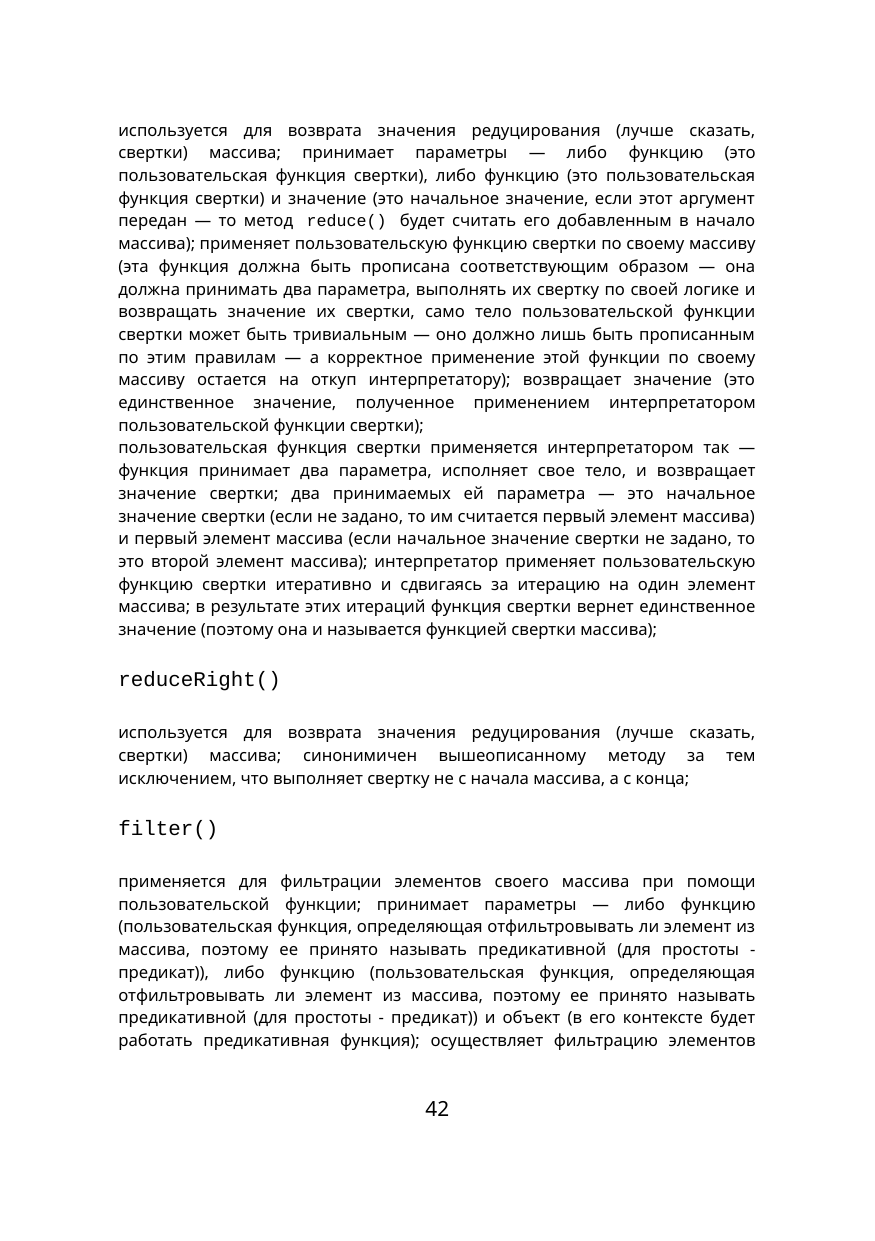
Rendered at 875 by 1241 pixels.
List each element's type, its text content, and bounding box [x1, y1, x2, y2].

text filter() [118, 818, 756, 841]
text используется для возврата значения редуцирования (лучше сказать, свертки) массива; синонимичен вышеописанному методу за тем исключением, что выполняет свертку не с начала массива, а с конца; [118, 721, 756, 789]
text применяется для фильтрации элементов своего массива при помощи пользовательской функции; принимает параметры — либо функцию (пользовательская функция, определяющая отфильтровывать ли элемент из массива, поэтому ее принято называть предикативной (для простоты - предикат)), либо функцию (пользовательская функция, определяющая отфильтровывать ли элемент из массива, поэтому ее принято называть предикативной (для простоты - предикат)) и объект (в его контексте будет работать предикативная функция); осуществляет фильтрацию элементов [118, 870, 756, 1051]
text пользовательская функция свертки применяется интерпретатором так — функция принимает два параметра, исполняет свое тело, и возвращает значение свертки; два принимаемых ей параметра — это начальное значение свертки (если не задано, то им считается первый элемент массива) и первый элемент массива (если начальное значение свертки не задано, то это второй элемент массива); интерпретатор применяет пользовательскую функцию свертки итеративно и сдвигаясь за итерацию на один элемент массива; в результате этих итераций функция свертки вернет единственное значение (поэтому она и называется функцией свертки массива); [118, 436, 756, 641]
text reduceRight() [118, 669, 756, 693]
text используется для возврата значения редуцирования (лучше сказать, свертки) массива; принимает параметры — либо функцию (это пользовательская функция свертки), либо функцию (это пользовательская функция свертки) и значение (это начальное значение, если этот аргумент передан — то метод reduce() будет считать его добавленным в начало массива); применяет пользовательскую функцию свертки по своему массиву (эта функция должна быть прописана соответствующим образом — она должна принимать два параметра, выполнять их свертку по своей логике и возвращать значение их свертки, само тело пользовательской функции свертки может быть тривиальным — оно должно лишь быть прописанным по этим правилам — а корректное применение этой функции по своему массиву остается на откуп интерпретатору); возвращает значение (это единственное значение, полученное применением интерпретатором пользовательской функции свертки); [118, 118, 756, 436]
